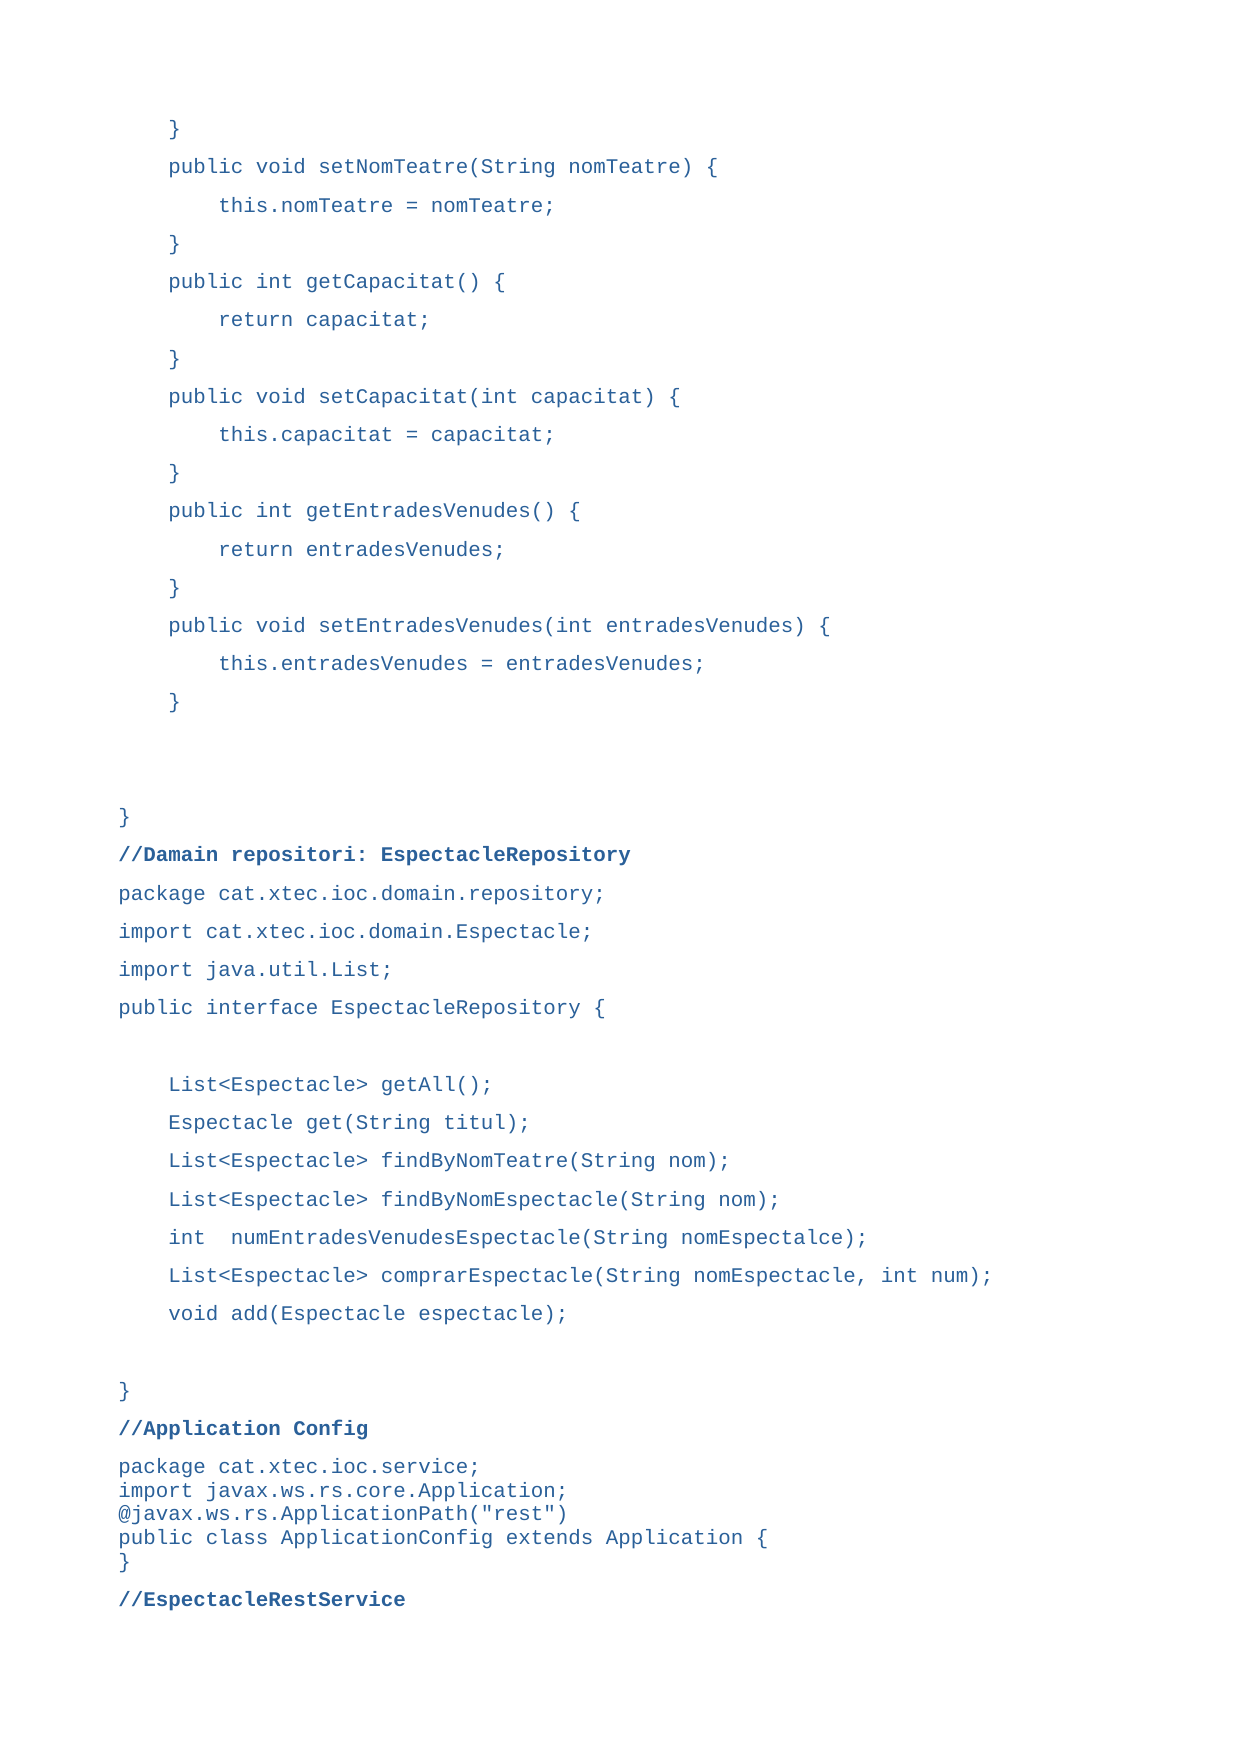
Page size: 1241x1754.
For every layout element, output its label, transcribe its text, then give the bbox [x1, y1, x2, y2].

text } [118, 1551, 1122, 1574]
text public interface EspectacleRepository { [118, 997, 1122, 1021]
text List<Espectacle> comprarEspectacle(String nomEspectacle, int num); [118, 1265, 1122, 1289]
text return entradesVenudes; [118, 539, 1122, 562]
text package cat.xtec.ioc.service; [118, 1456, 1122, 1480]
text import cat.xtec.ioc.domain.Espectacle; [118, 921, 1122, 944]
text //EspectacleRestService [118, 1589, 1122, 1613]
text public int getEntradesVenudes() { [118, 500, 1122, 524]
text int numEntradesVenudesEspectacle(String nomEspectalce); [118, 1227, 1122, 1250]
text } [118, 347, 1122, 371]
text public void setEntradesVenudes(int entradesVenudes) { [118, 615, 1122, 639]
text //Damain repositori: EspectacleRepository [118, 844, 1122, 868]
text //Application Config [118, 1418, 1122, 1442]
text void add(Espectacle espectacle); [118, 1303, 1122, 1327]
text } [118, 233, 1122, 256]
text public class ApplicationConfig extends Application { [118, 1527, 1122, 1551]
text @javax.ws.rs.ApplicationPath("rest") [118, 1503, 1122, 1527]
text public int getCapacitat() { [118, 271, 1122, 295]
text } [118, 1380, 1122, 1403]
text import javax.ws.rs.core.Application; [118, 1480, 1122, 1503]
text Espectacle get(String titul); [118, 1112, 1122, 1136]
text } [118, 806, 1122, 830]
text } [118, 118, 1122, 142]
text public void setCapacitat(int capacitat) { [118, 386, 1122, 409]
text } [118, 577, 1122, 601]
text package cat.xtec.ioc.domain.repository; [118, 883, 1122, 906]
text this.entradesVenudes = entradesVenudes; [118, 653, 1122, 677]
text List<Espectacle> findByNomEspectacle(String nom); [118, 1188, 1122, 1212]
text return capacitat; [118, 309, 1122, 333]
text List<Espectacle> findByNomTeatre(String nom); [118, 1150, 1122, 1174]
text List<Espectacle> getAll(); [118, 1074, 1122, 1097]
text this.capacitat = capacitat; [118, 424, 1122, 448]
text public void setNomTeatre(String nomTeatre) { [118, 156, 1122, 180]
text this.nomTeatre = nomTeatre; [118, 194, 1122, 218]
text } [118, 462, 1122, 486]
text } [118, 692, 1122, 715]
text import java.util.List; [118, 959, 1122, 983]
